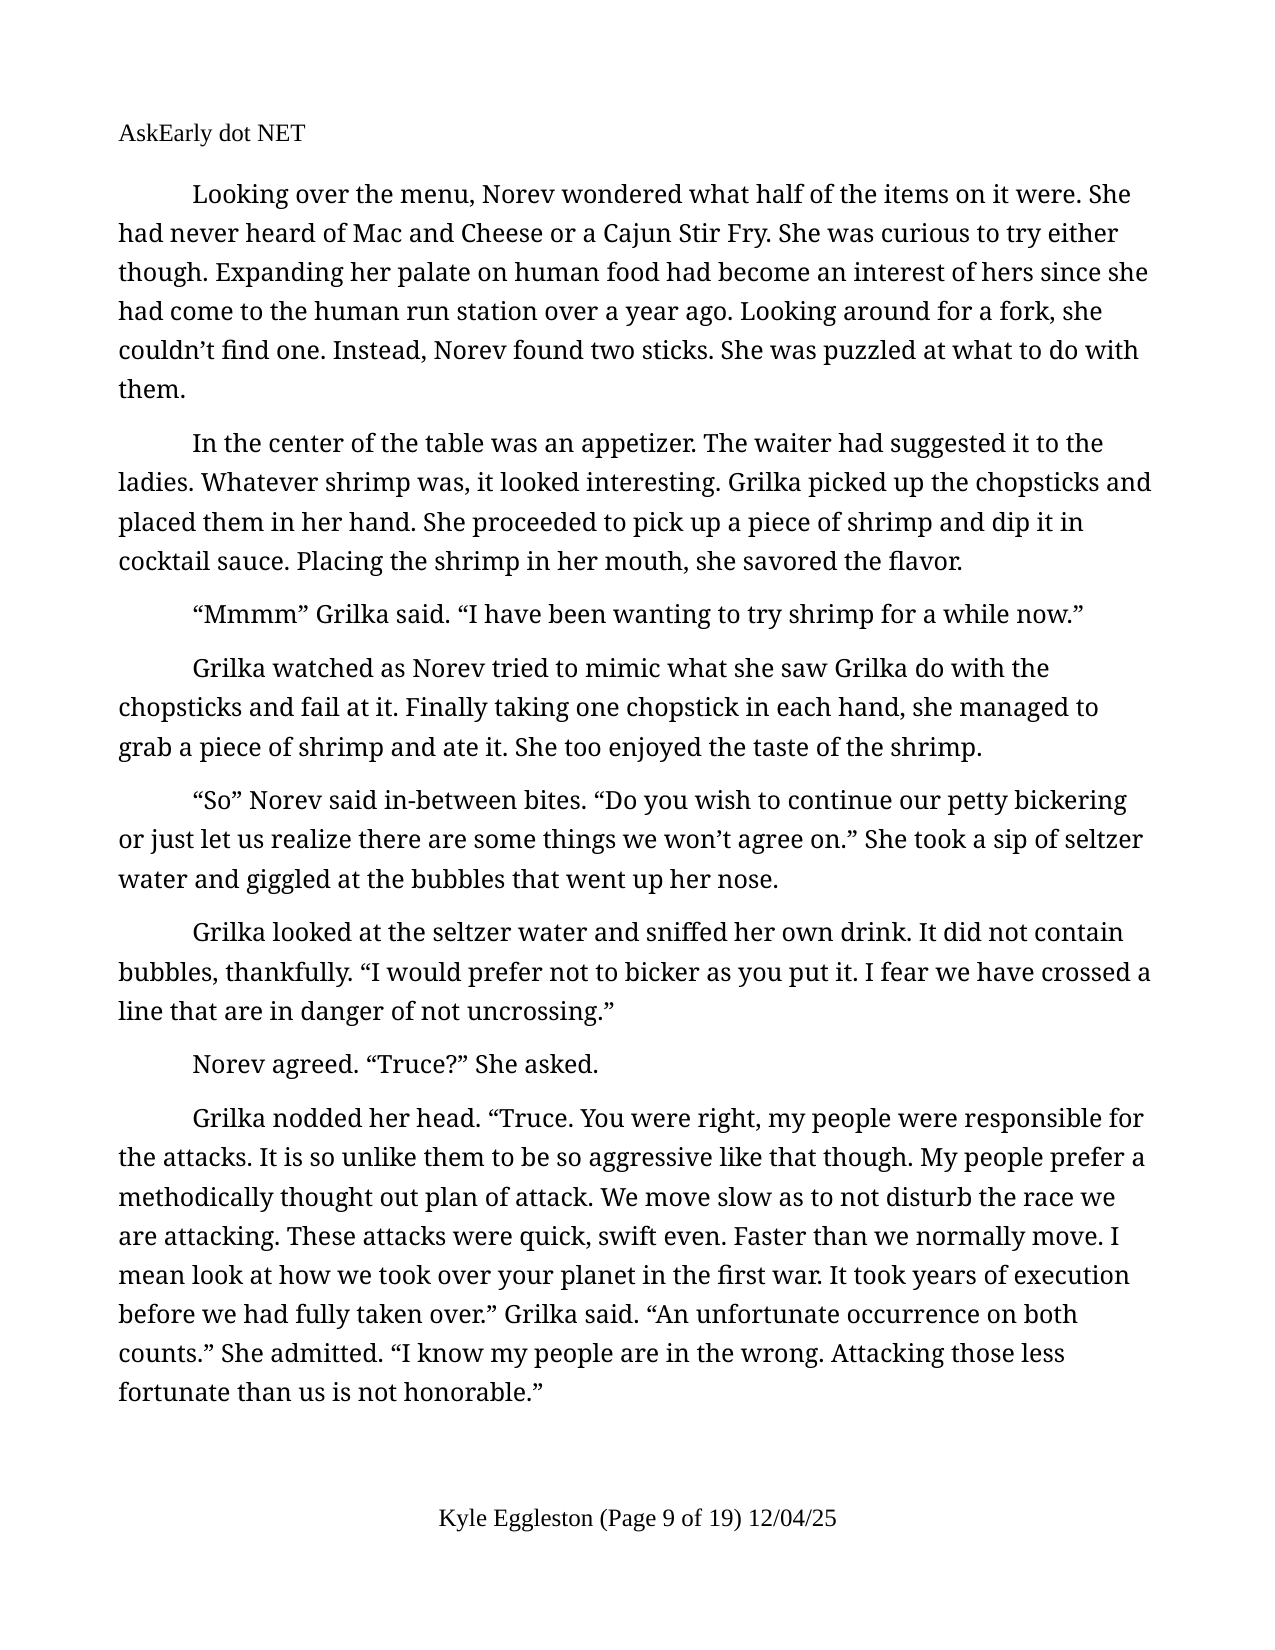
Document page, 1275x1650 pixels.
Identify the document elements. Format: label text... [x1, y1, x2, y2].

text Looking over the menu, Norev wondered what half of the items on it were. She had never heard of Mac and Cheese or a Cajun Stir Fry. She was curious to try either though. Expanding her palate on human food had become an interest of hers since she had come to the human run station over a year ago. Looking around for a fork, she couldn’t find one. Instead, Norev found two sticks. She was puzzled at what to do with them. [118, 176, 1157, 406]
text Grilka looked at the seltzer water and sniffed her own drink. It did not contain bubbles, thankfully. “I would prefer not to bicker as you put it. I fear we have crossed a line that are in danger of not uncrossing.” [118, 915, 1157, 1027]
text “So” Norev said in-between bites. “Do you wish to continue our petty bickering or just let us realize there are some things we won’t agree on.” She took a sip of seltzer water and giggled at the bubbles that went up her nose. [118, 783, 1157, 895]
text In the center of the table was an appetizer. The waiter had suggested it to the ladies. Whatever shrimp was, it looked interesting. Grilka picked up the chopsticks and placed them in her hand. She proceeded to pick up a piece of shrimp and dip it in cocktail sauce. Placing the shrimp in her mouth, she savored the flavor. [118, 426, 1157, 577]
text Grilka watched as Norev tried to mimic what she saw Grilka do with the chopsticks and fail at it. Finally taking one chopstick in each hand, she managed to grab a piece of shrimp and ate it. She too enjoyed the taste of the shrimp. [118, 651, 1157, 763]
text Grilka nodded her head. “Truce. You were right, my people were responsible for the attacks. It is so unlike them to be so aggressive like that though. My people prefer a methodically thought out plan of attack. We move slow as to not disturb the race we are attacking. These attacks were quick, swift even. Faster than we normally move. I mean look at how we took over your planet in the first war. It took years of execution before we had fully taken over.” Grilka said. “An unfortunate occurrence on both counts.” She admitted. “I know my people are in the wrong. Attacking those less fortunate than us is not honorable.” [118, 1101, 1157, 1409]
text “Mmmm” Grilka said. “I have been wanting to try shrimp for a while now.” [118, 597, 1157, 631]
text Norev agreed. “Truce?” She asked. [118, 1047, 1157, 1081]
